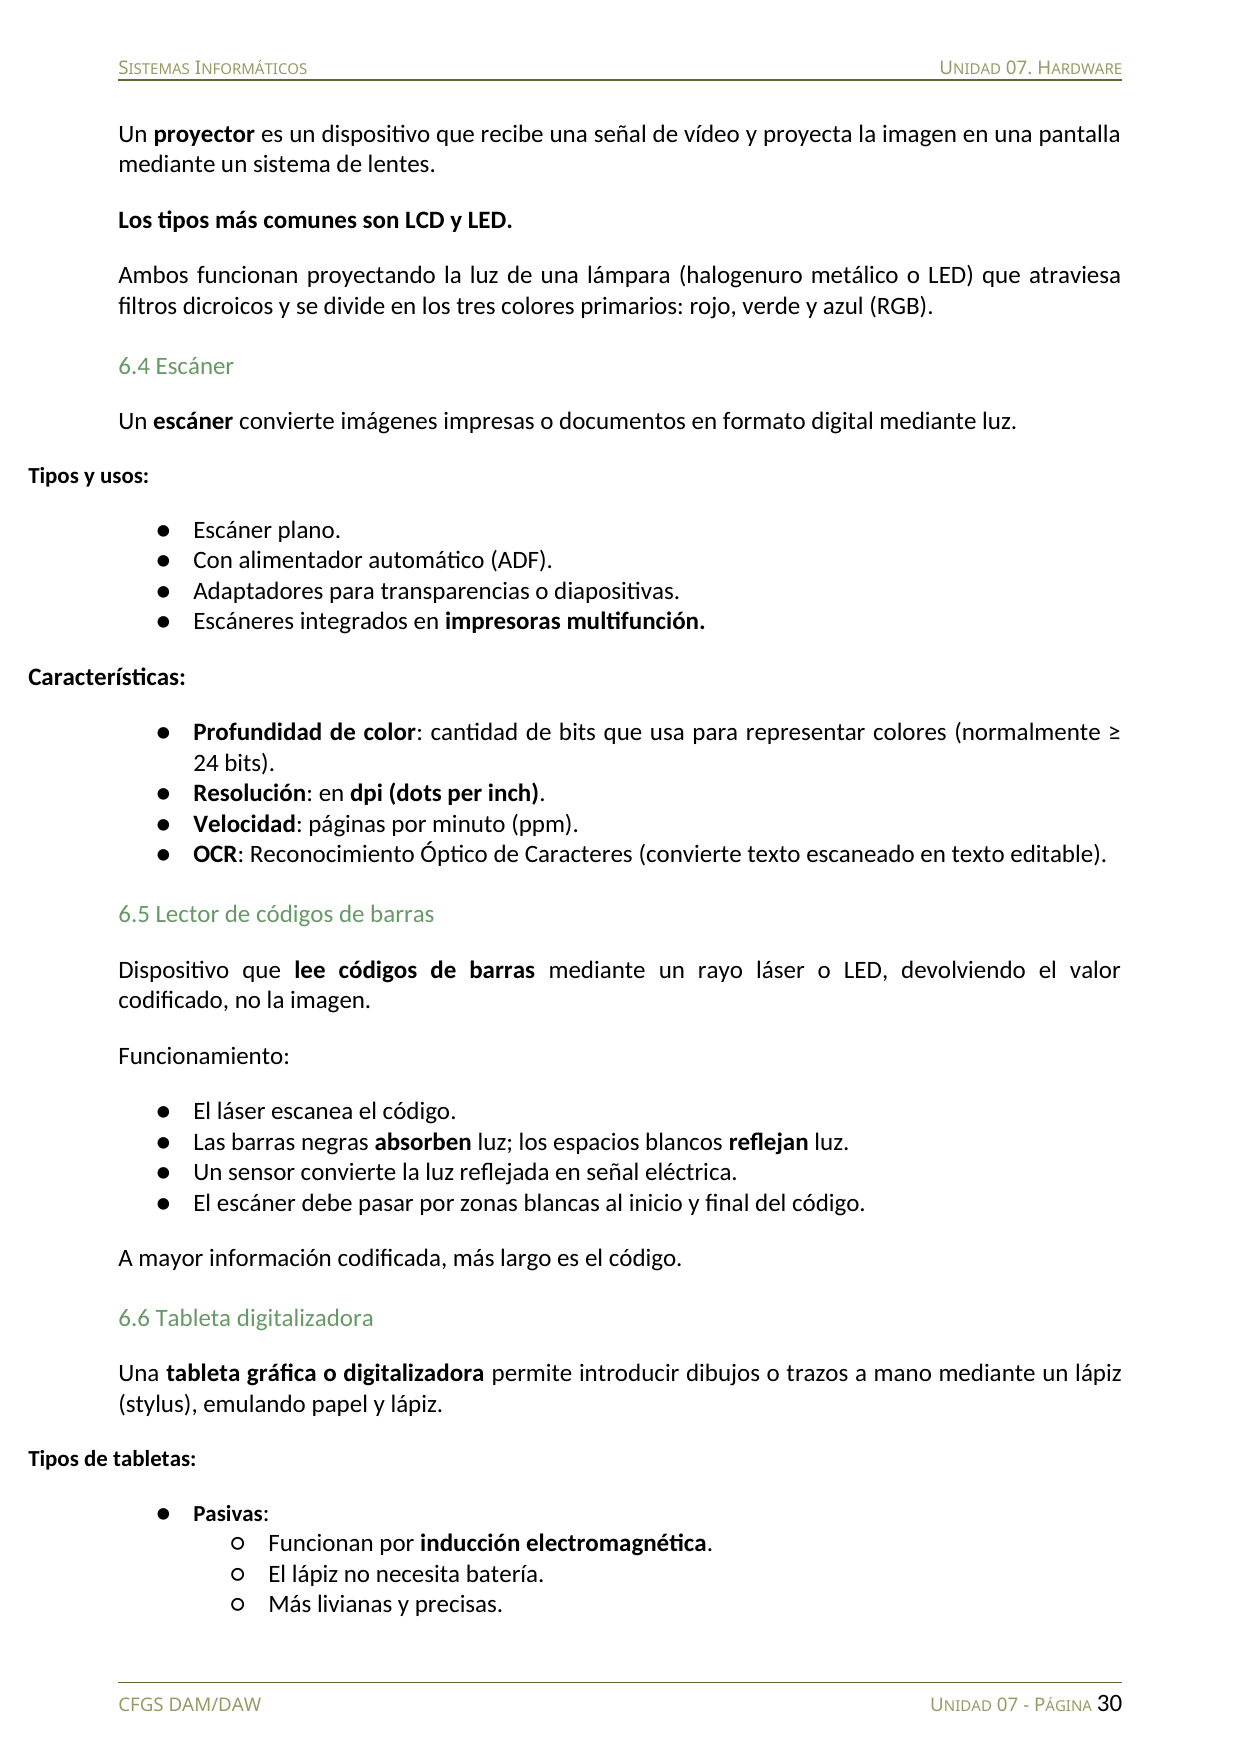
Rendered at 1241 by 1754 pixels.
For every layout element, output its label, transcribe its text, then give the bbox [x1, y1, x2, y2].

subtitle Tipos y usos: [28, 461, 1122, 489]
list El láser escanea el código. [156, 1095, 1122, 1126]
list Profundidad de color: cantidad de bits que usa para representar colores (normalmente ≥ 24 bits). [156, 716, 1122, 777]
list Un sensor convierte la luz reflejada en señal eléctrica. [156, 1156, 1122, 1187]
text Un escáner convierte imágenes impresas o documentos en formato digital mediante luz. [118, 405, 1122, 436]
subtitle Características: [28, 661, 1122, 691]
list El escáner debe pasar por zonas blancas al inicio y final del código. [156, 1187, 1122, 1217]
list Escáneres integrados en impresoras multifunción. [156, 605, 1122, 636]
text Un proyector es un dispositivo que recibe una señal de vídeo y proyecta la imagen en una pantalla mediante un sistema de lentes. [118, 118, 1122, 179]
text A mayor información codificada, más largo es el código. [118, 1242, 1122, 1273]
list Las barras negras absorben luz; los espacios blancos reflejan luz. [156, 1126, 1122, 1156]
list Resolución: en dpi (dots per inch). [156, 777, 1122, 808]
list Con alimentador automático (ADF). [156, 544, 1122, 575]
text Dispositivo que lee códigos de barras mediante un rayo láser o LED, devolviendo el valor codificado, no la imagen. [118, 954, 1122, 1015]
text Funcionamiento: [118, 1040, 1122, 1070]
list Escáner plano. [156, 514, 1122, 544]
text Los tipos más comunes son LCD y LED. [118, 204, 1122, 234]
list OCR: Reconocimiento Óptico de Caracteres (convierte texto escaneado en texto editable). [156, 838, 1122, 869]
subtitle 6.6 Tableta digitalizadora [118, 1302, 1122, 1333]
subtitle Tipos de tabletas: [28, 1444, 1122, 1472]
list Funcionan por inducción electromagnética. [231, 1527, 1122, 1558]
list Velocidad: páginas por minuto (ppm). [156, 808, 1122, 838]
list Más livianas y precisas. [231, 1588, 1122, 1619]
list Adaptadores para transparencias o diapositivas. [156, 575, 1122, 605]
text Una tableta gráfica o digitalizadora permite introducir dibujos o trazos a mano mediante un lápiz (stylus), emulando papel y lápiz. [118, 1358, 1122, 1419]
list El lápiz no necesita batería. [231, 1558, 1122, 1588]
subtitle 6.4 Escáner [118, 350, 1122, 380]
subtitle 6.5 Lector de códigos de barras [118, 898, 1122, 929]
text Ambos funcionan proyectando la luz de una lámpara (halogenuro metálico o LED) que atraviesa filtros dicroicos y se divide en los tres colores primarios: rojo, verde y azul (RGB). [118, 259, 1122, 321]
list Pasivas: [156, 1497, 1122, 1527]
